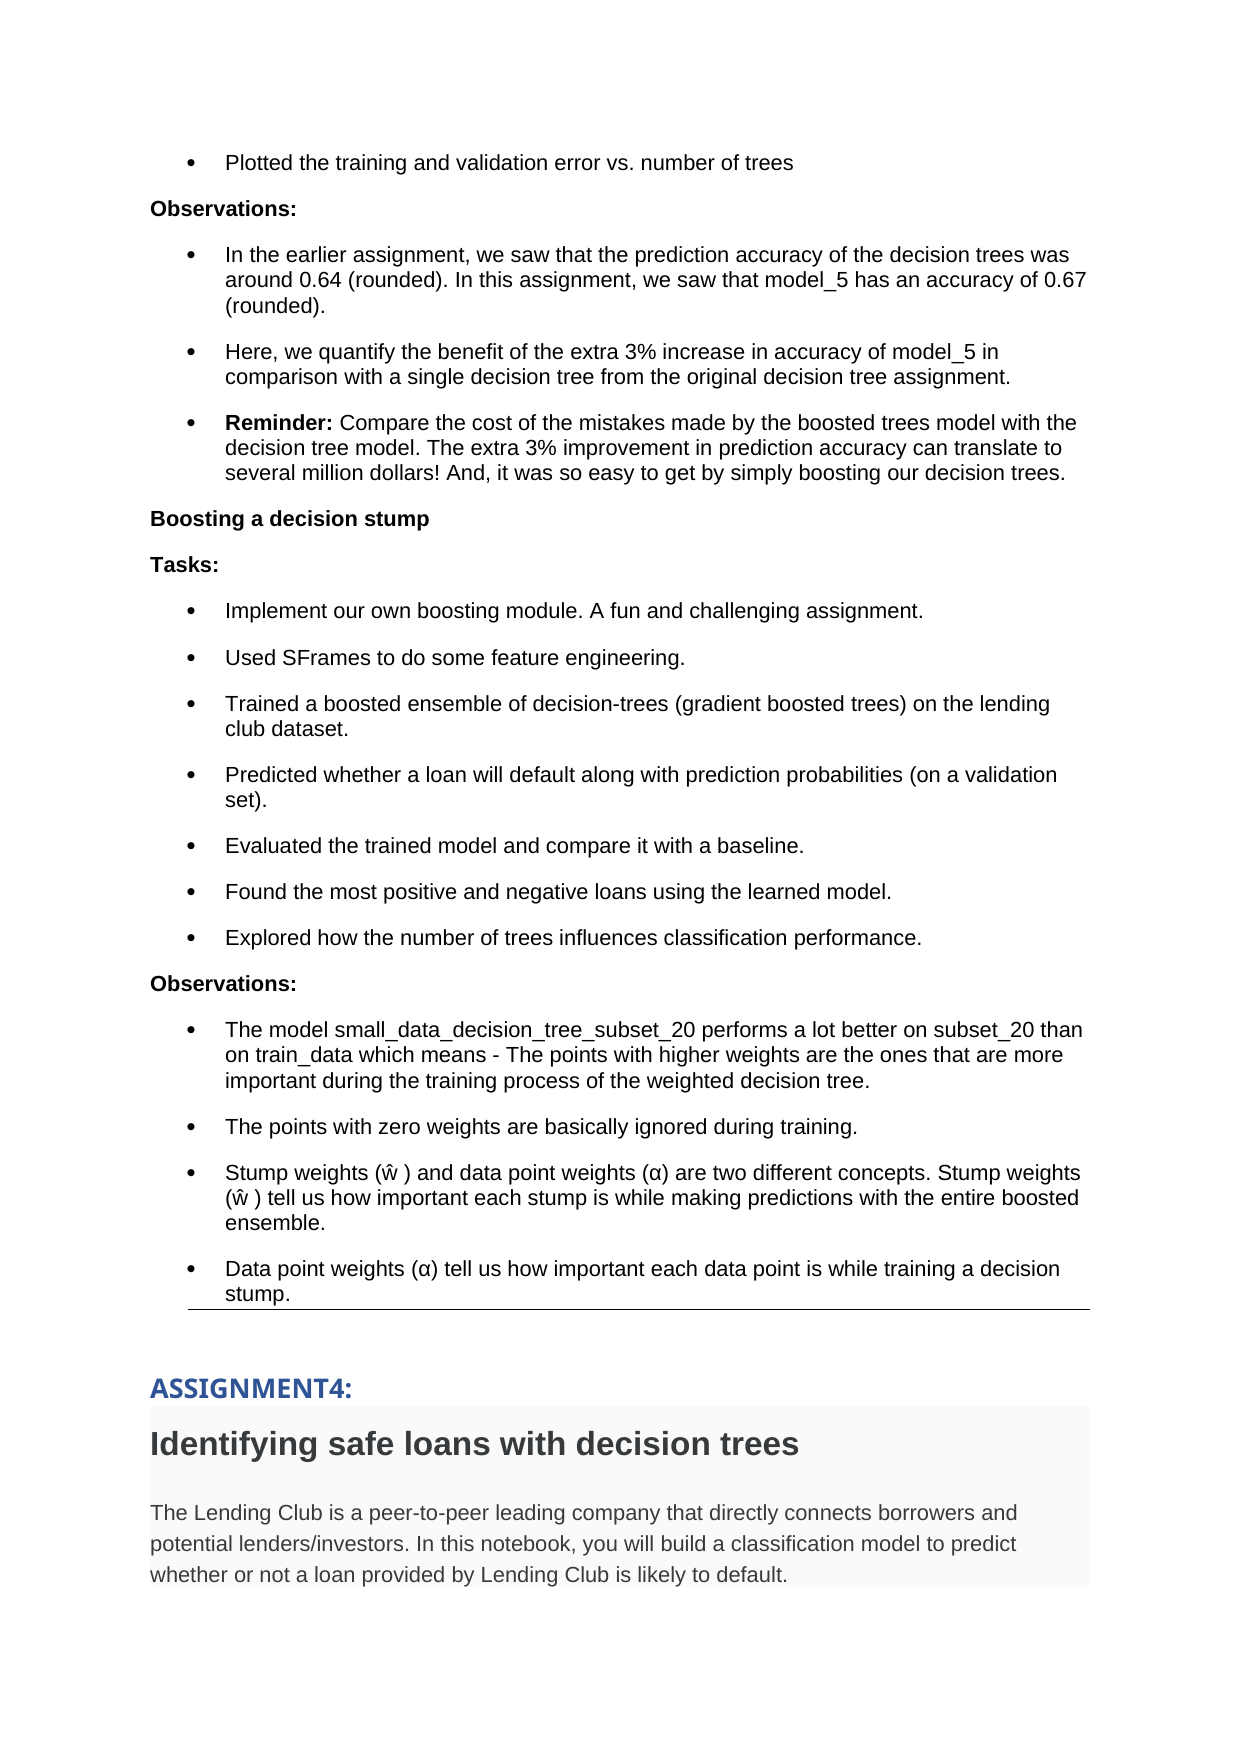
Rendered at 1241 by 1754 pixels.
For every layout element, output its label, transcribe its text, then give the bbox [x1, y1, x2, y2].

list The model small_data_decision_tree_subset_20 performs a lot better on subset_20 than on train_data which means - The points with higher weights are the ones that are more important during the training process of the weighted decision tree. [187, 1017, 1090, 1093]
list Plotted the training and validation error vs. number of trees [187, 150, 1090, 175]
text The Lending Club is a peer-to-peer leading company that directly connects borrowers and potential lenders/investors. In this notebook, you will build a classification model to predict whether or not a loan provided by Lending Club is likely to default. [150, 1494, 1090, 1587]
text Tasks: [150, 552, 1090, 577]
list Predicted whether a loan will default along with prediction probabilities (on a validation set). [187, 762, 1090, 812]
list Reminder: Compare the cost of the mistakes made by the boosted trees model with the decision tree model. The extra 3% improvement in prediction accuracy can translate to several million dollars! And, it was so easy to get by simply boosting our decision trees. [187, 410, 1090, 485]
list Here, we quantify the benefit of the extra 3% increase in accuracy of model_5 in comparison with a single decision tree from the original decision tree assignment. [187, 338, 1090, 389]
text Observations: [150, 971, 1090, 996]
list Data point weights (α) tell us how important each data point is while training a decision stump. [187, 1256, 1090, 1310]
text Boosting a decision stump [150, 506, 1090, 531]
list Evaluated the trained model and compare it with a baseline. [187, 833, 1090, 858]
list Found the most positive and negative loans using the learned model. [187, 879, 1090, 904]
text Observations: [150, 196, 1090, 221]
list The points with zero weights are basically ignored during training. [187, 1113, 1090, 1139]
list Explored how the number of trees influences classification performance. [187, 925, 1090, 950]
list Trained a boosted ensemble of decision-trees (gradient boosted trees) on the lending club dataset. [187, 690, 1090, 741]
list Implement our own boosting module. A fun and challenging assignment. [187, 598, 1090, 623]
subtitle Identifying safe loans with decision trees [150, 1406, 1090, 1462]
list In the earlier assignment, we saw that the prediction accuracy of the decision trees was around 0.64 (rounded). In this assignment, we saw that model_5 has an accuracy of 0.67 (rounded). [187, 242, 1090, 318]
subtitle ASSIGNMENT4: [150, 1369, 1090, 1406]
list Used SFrames to do some feature engineering. [187, 644, 1090, 669]
list Stump weights (ŵ ) and data point weights (α) are two different concepts. Stump weights (ŵ ) tell us how important each stump is while making predictions with the entire boosted ensemble. [187, 1159, 1090, 1235]
